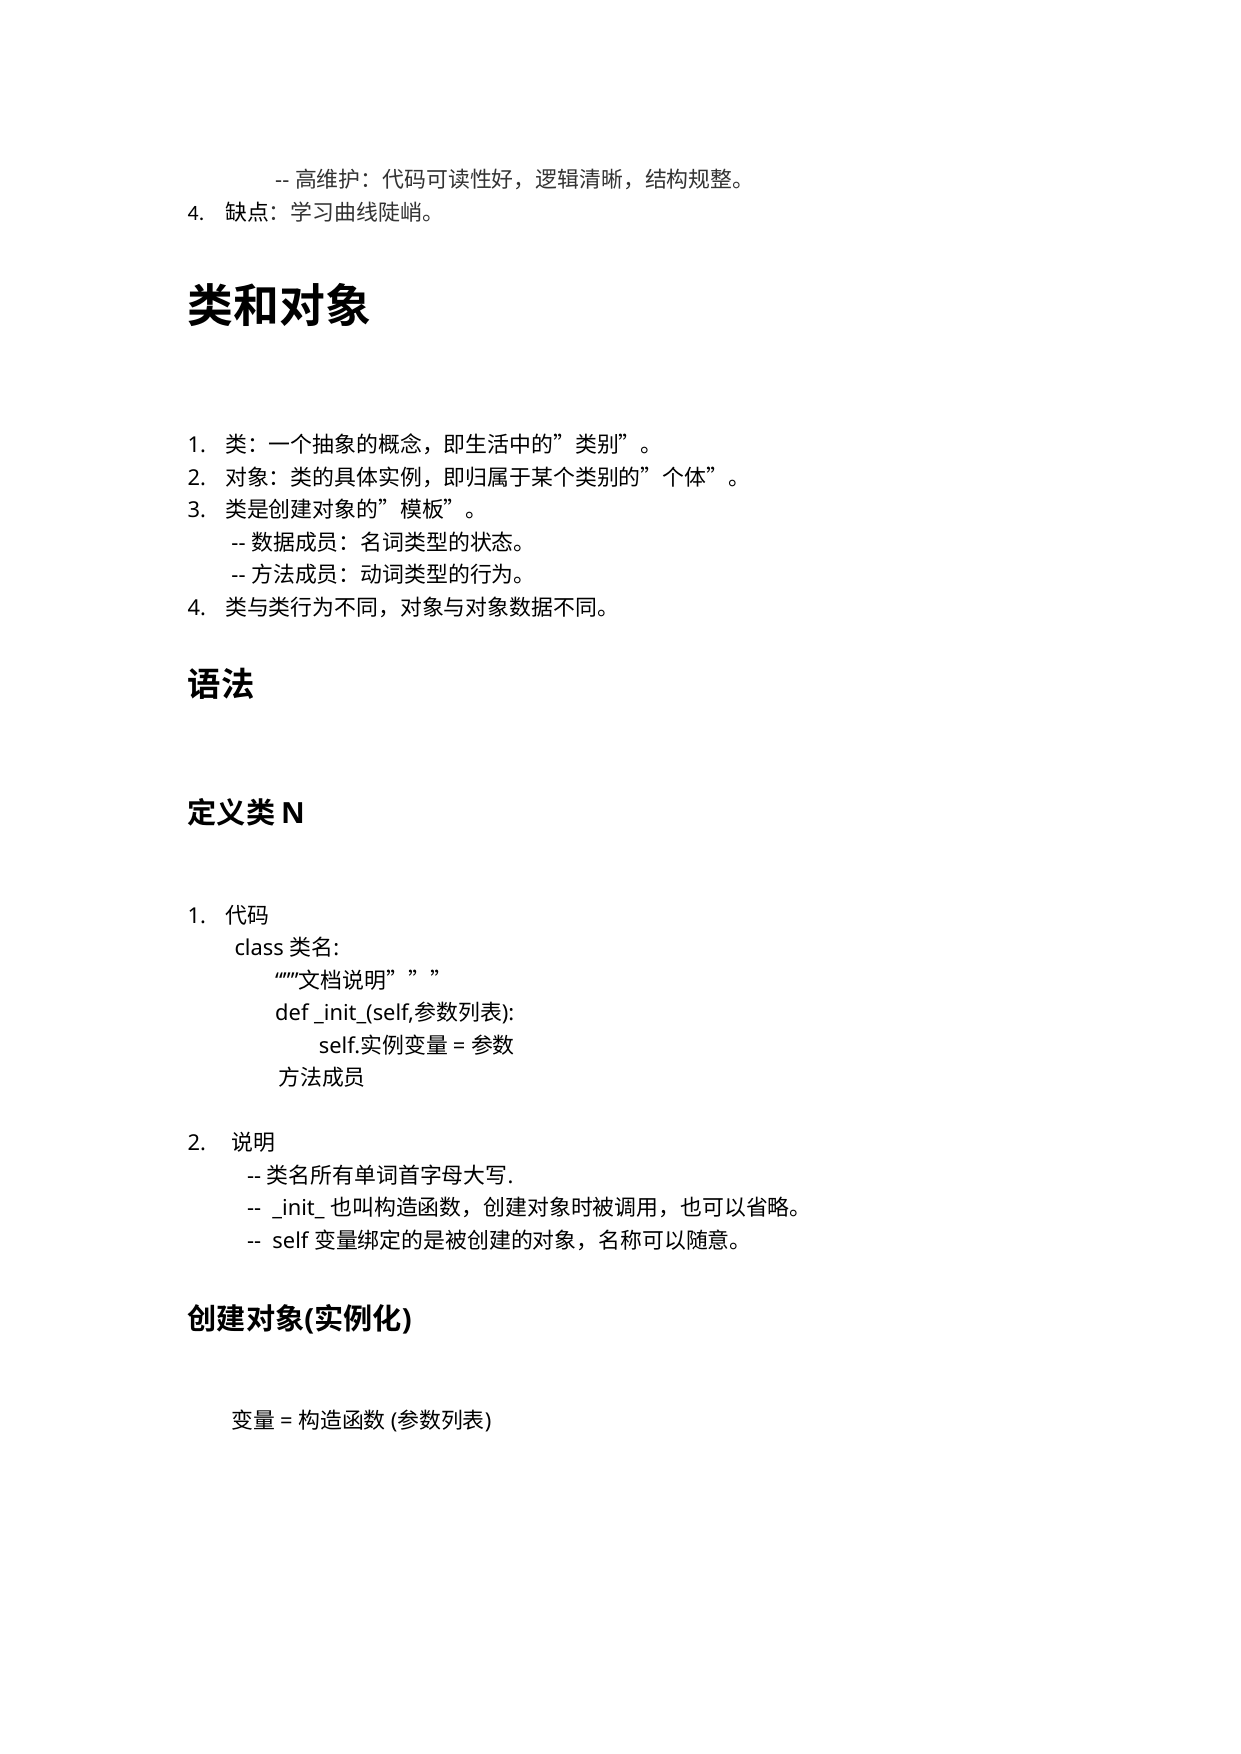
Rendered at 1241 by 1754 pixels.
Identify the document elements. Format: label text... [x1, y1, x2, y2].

text -- 方法成员：动词类型的行为。 [187, 557, 1053, 589]
text -- 高维护：代码可读性好，逻辑清晰，结构规整。 [231, 162, 1053, 194]
text -- 数据成员：名词类型的状态。 [187, 524, 1053, 557]
text 变量 = 构造函数 (参数列表) [187, 1403, 1053, 1435]
list 缺点：学习曲线陡峭。 [187, 194, 1053, 227]
list -- 类名所有单词首字母大写. [225, 1157, 1053, 1190]
text “””文档说明””” [234, 962, 1053, 995]
text 方法成员 [256, 1060, 1053, 1092]
text self.实例变量 = 参数 [256, 1027, 1053, 1060]
list 代码 [187, 897, 1053, 930]
list -- _init_ 也叫构造函数，创建对象时被调用，也可以省略。 [225, 1190, 1053, 1222]
list 类：一个抽象的概念，即生活中的”类别”。 [187, 427, 1053, 459]
text def _init_(self,参数列表): [256, 995, 1053, 1027]
subtitle 语法 [187, 649, 1053, 714]
subtitle 类和对象 [187, 254, 1053, 352]
subtitle 定义类N [187, 778, 1053, 843]
list 类与类行为不同，对象与对象数据不同。 [187, 589, 1053, 622]
text class 类名: [234, 930, 1053, 962]
subtitle 创建对象(实例化) [187, 1284, 1053, 1349]
list 对象：类的具体实例，即归属于某个类别的”个体”。 [187, 459, 1053, 492]
list 类是创建对象的”模板”。 [187, 492, 1053, 524]
list -- self 变量绑定的是被创建的对象，名称可以随意。 [225, 1222, 1053, 1255]
list 说明 [187, 1125, 1053, 1157]
